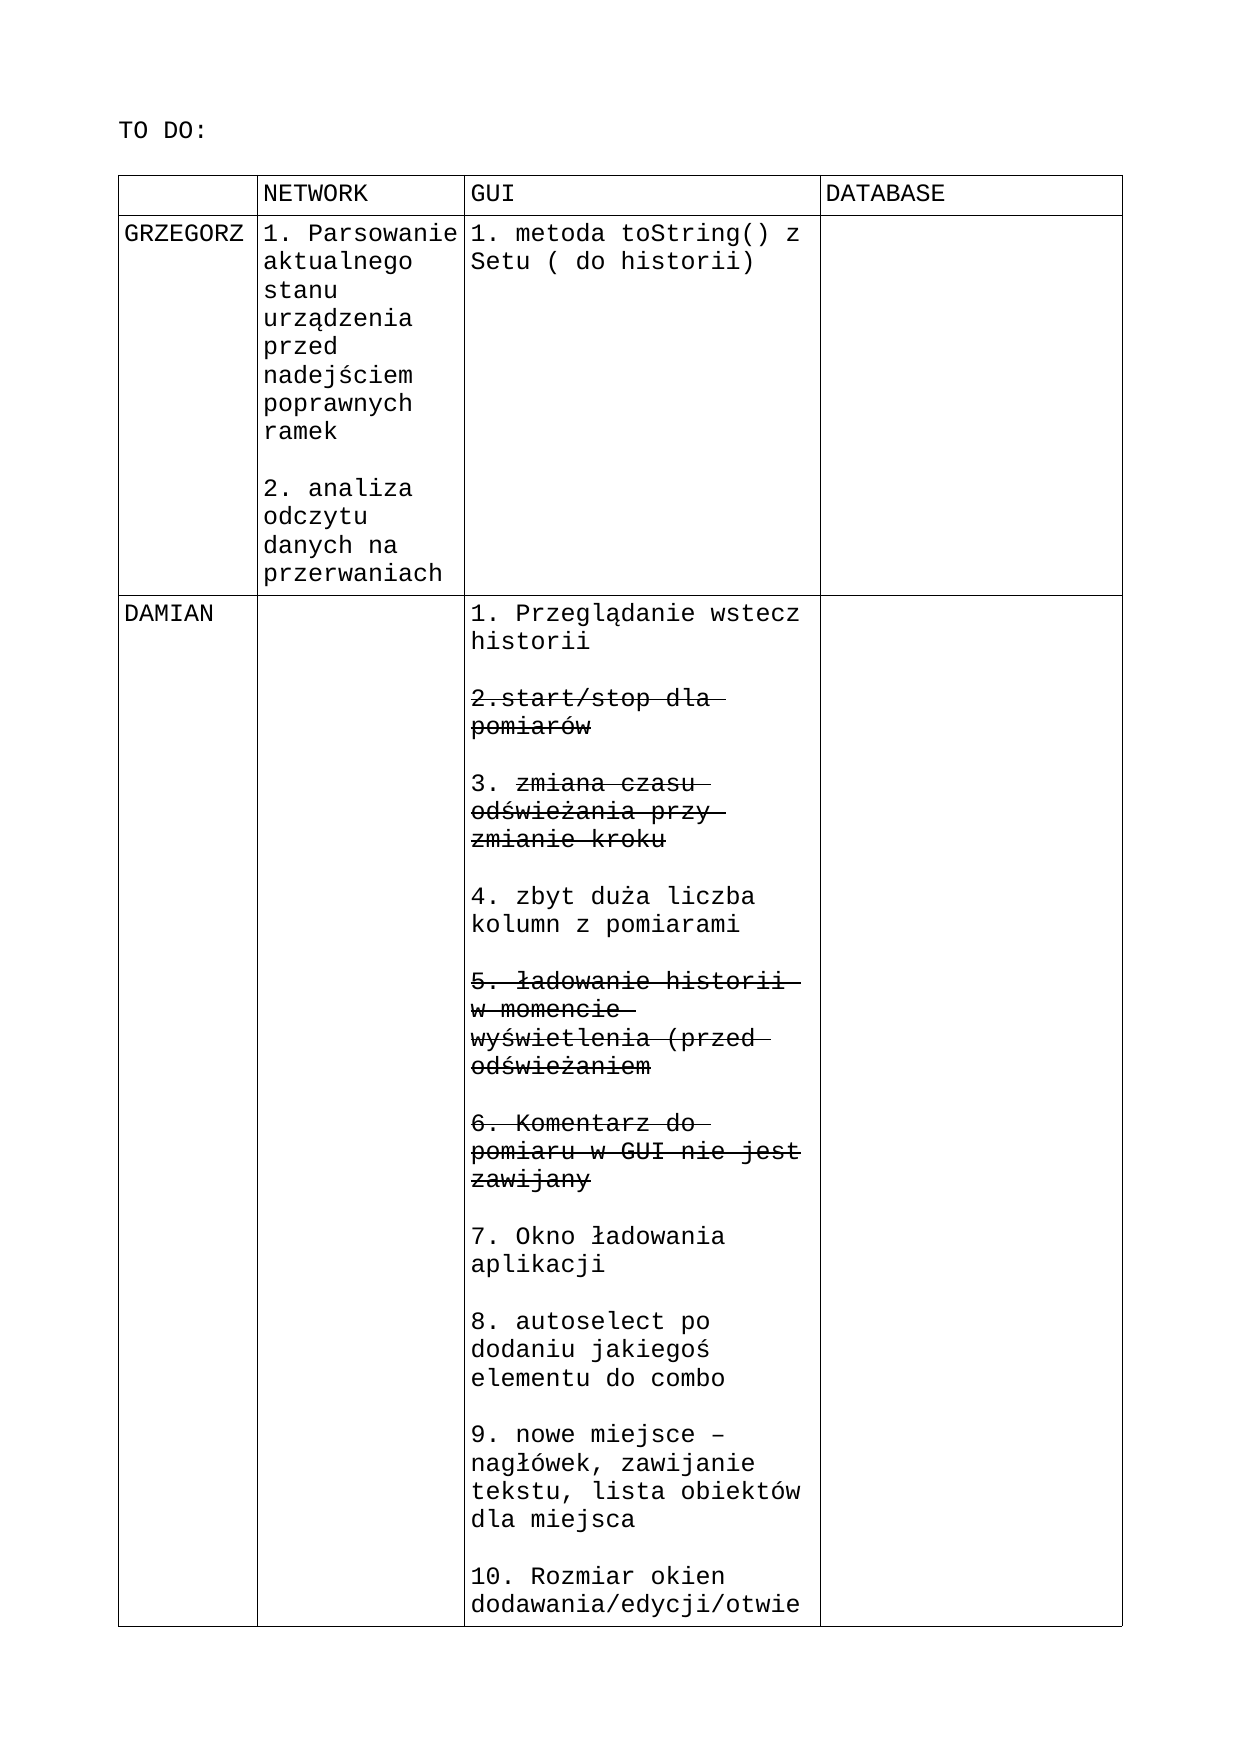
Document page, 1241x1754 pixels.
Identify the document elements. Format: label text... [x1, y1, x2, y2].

table_header DATABASE [821, 176, 1122, 215]
table_header [119, 176, 257, 215]
table_header NETWORK [258, 176, 464, 215]
table_cell 1. metoda toString() z Setu ( do historii) [465, 216, 820, 594]
table_cell [821, 216, 1122, 594]
table_cell [258, 596, 464, 1626]
table_cell DAMIAN [119, 596, 257, 1626]
text TO DO: [118, 118, 1122, 146]
table_cell [821, 596, 1122, 1626]
table_header GUI [465, 176, 820, 215]
table_cell GRZEGORZ [119, 216, 257, 594]
table_cell 1. Przeglądanie wstecz historii 2.start/stop dla pomiarów 3. zmiana czasu odświeżania przy zmianie kroku 4. zbyt duża liczba kolumn z pomiarami 5. ładowanie historii w momencie wyświetlenia (przed odświeżaniem 6. Komentarz do pomiaru w GUI nie jest zawijany 7. Okno ładowania aplikacji 8. autoselect po dodaniu jakiegoś elementu do combo 9. nowe miejsce – nagłówek, zawijanie tekstu, lista obiektów dla miejsca 10. Rozmiar okien dodawania/edycji/otwie [465, 596, 820, 1626]
table_cell 1. Parsowanie aktualnego stanu urządzenia przed nadejściem poprawnych ramek 2. analiza odczytu danych na przerwaniach [258, 216, 464, 594]
